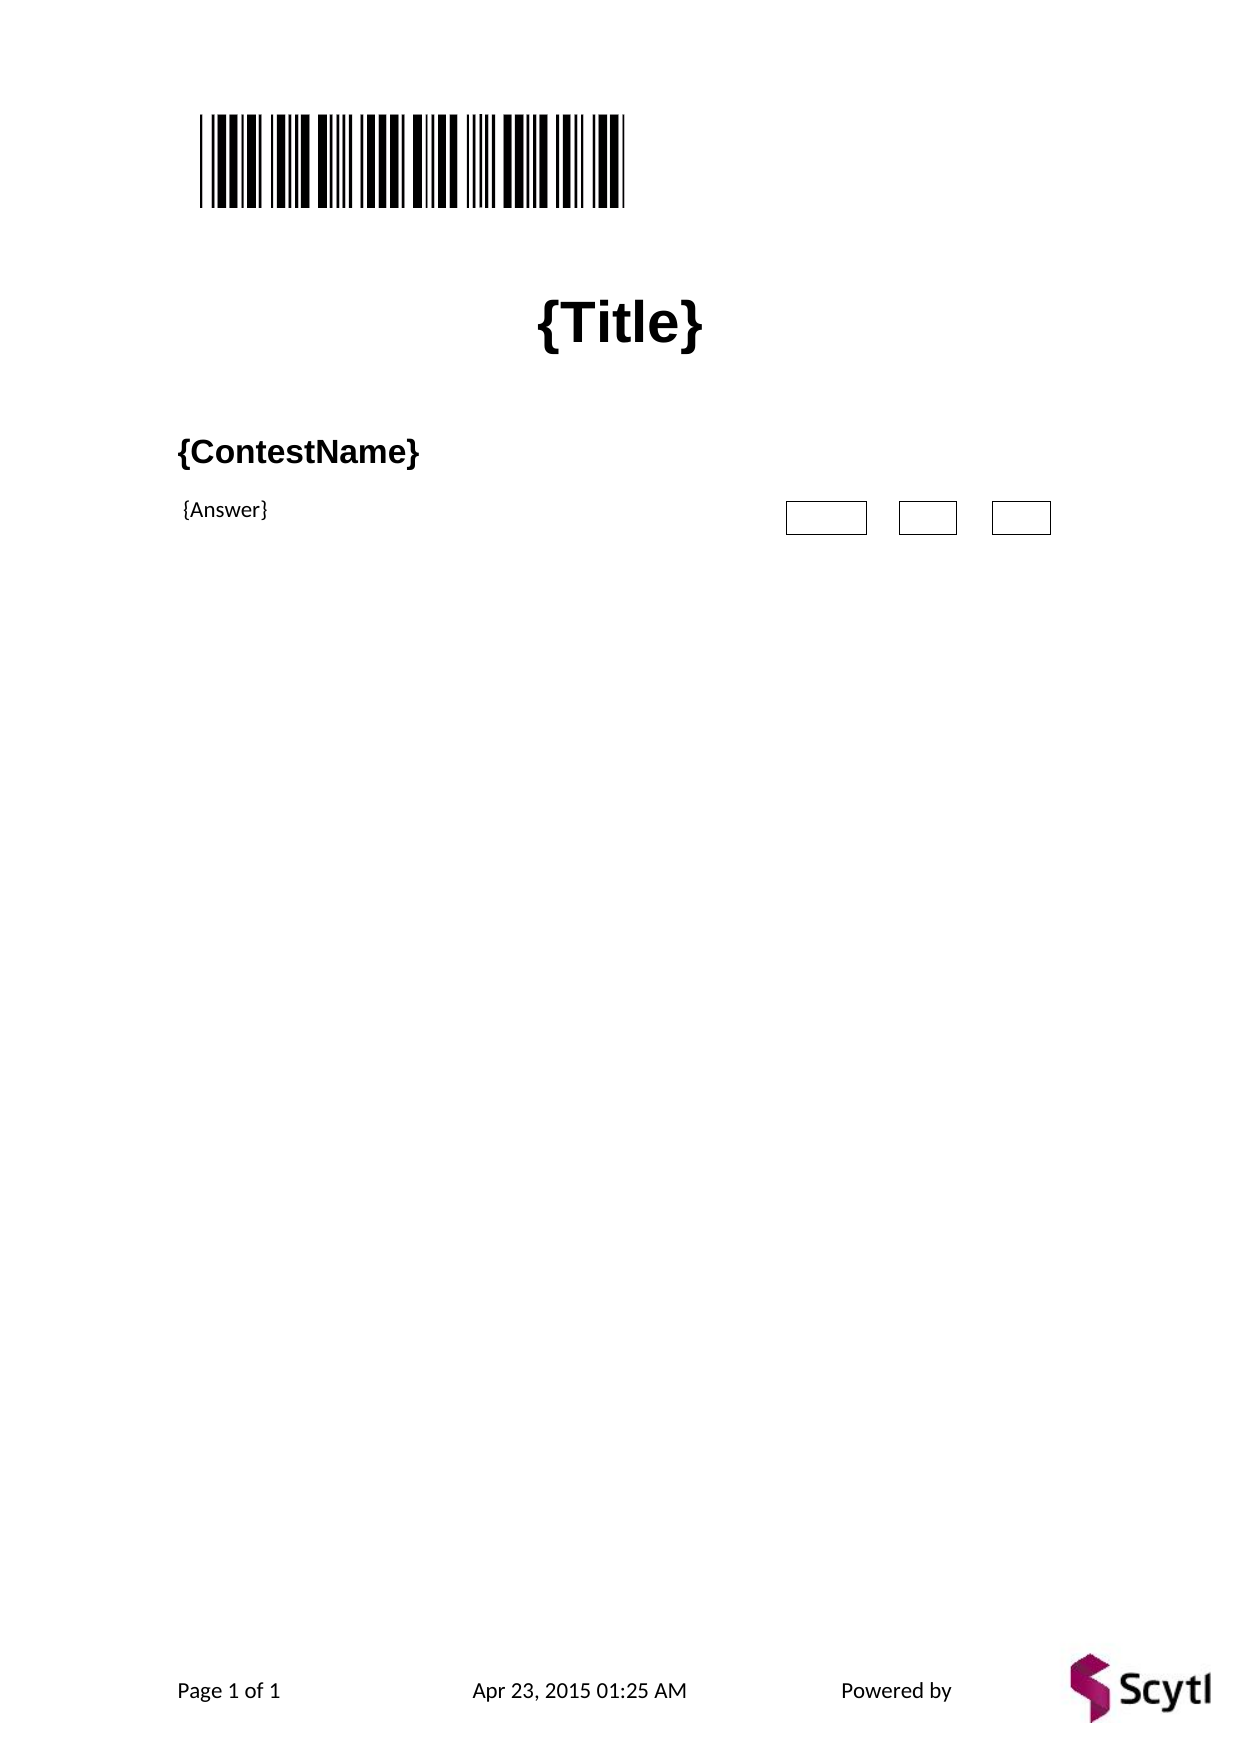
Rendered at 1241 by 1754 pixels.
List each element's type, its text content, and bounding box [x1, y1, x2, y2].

table_header [974, 489, 1063, 549]
table_header [177, 85, 1063, 263]
picture [187, 101, 638, 221]
table_header {Answer} [177, 489, 768, 549]
picture [1054, 1641, 1212, 1723]
table_header [880, 489, 974, 549]
table_header [768, 489, 880, 549]
subtitle {ContestName} [177, 432, 1063, 471]
title {Title} [177, 288, 1063, 355]
